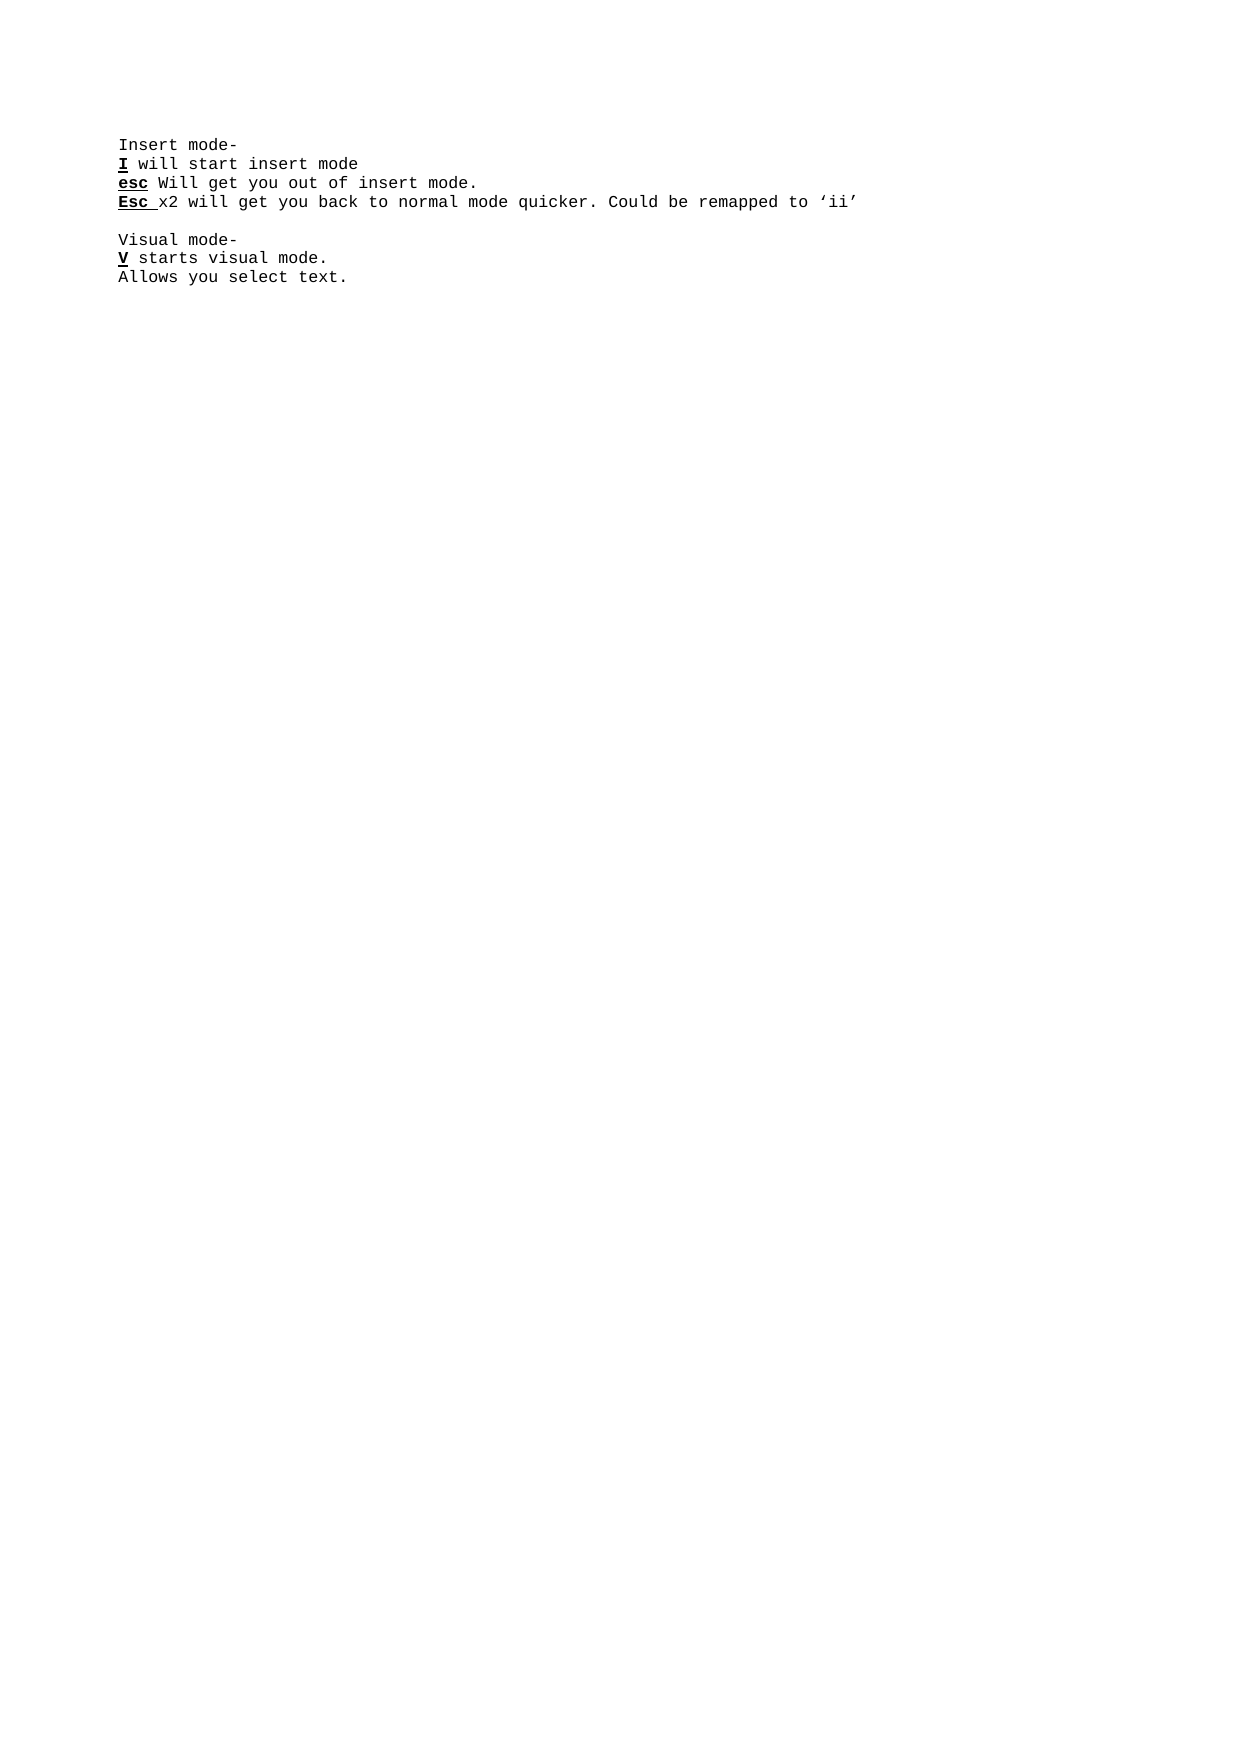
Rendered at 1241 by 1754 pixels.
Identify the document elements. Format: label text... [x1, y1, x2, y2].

text Insert mode- [118, 137, 1122, 156]
text I will start insert mode [118, 156, 1122, 175]
text Visual mode- [118, 231, 1122, 250]
text Esc x2 will get you back to normal mode quicker. Could be remapped to ‘ii’ [118, 193, 1122, 212]
text esc Will get you out of insert mode. [118, 175, 1122, 193]
text V starts visual mode. [118, 250, 1122, 269]
text Allows you select text. [118, 269, 1122, 288]
